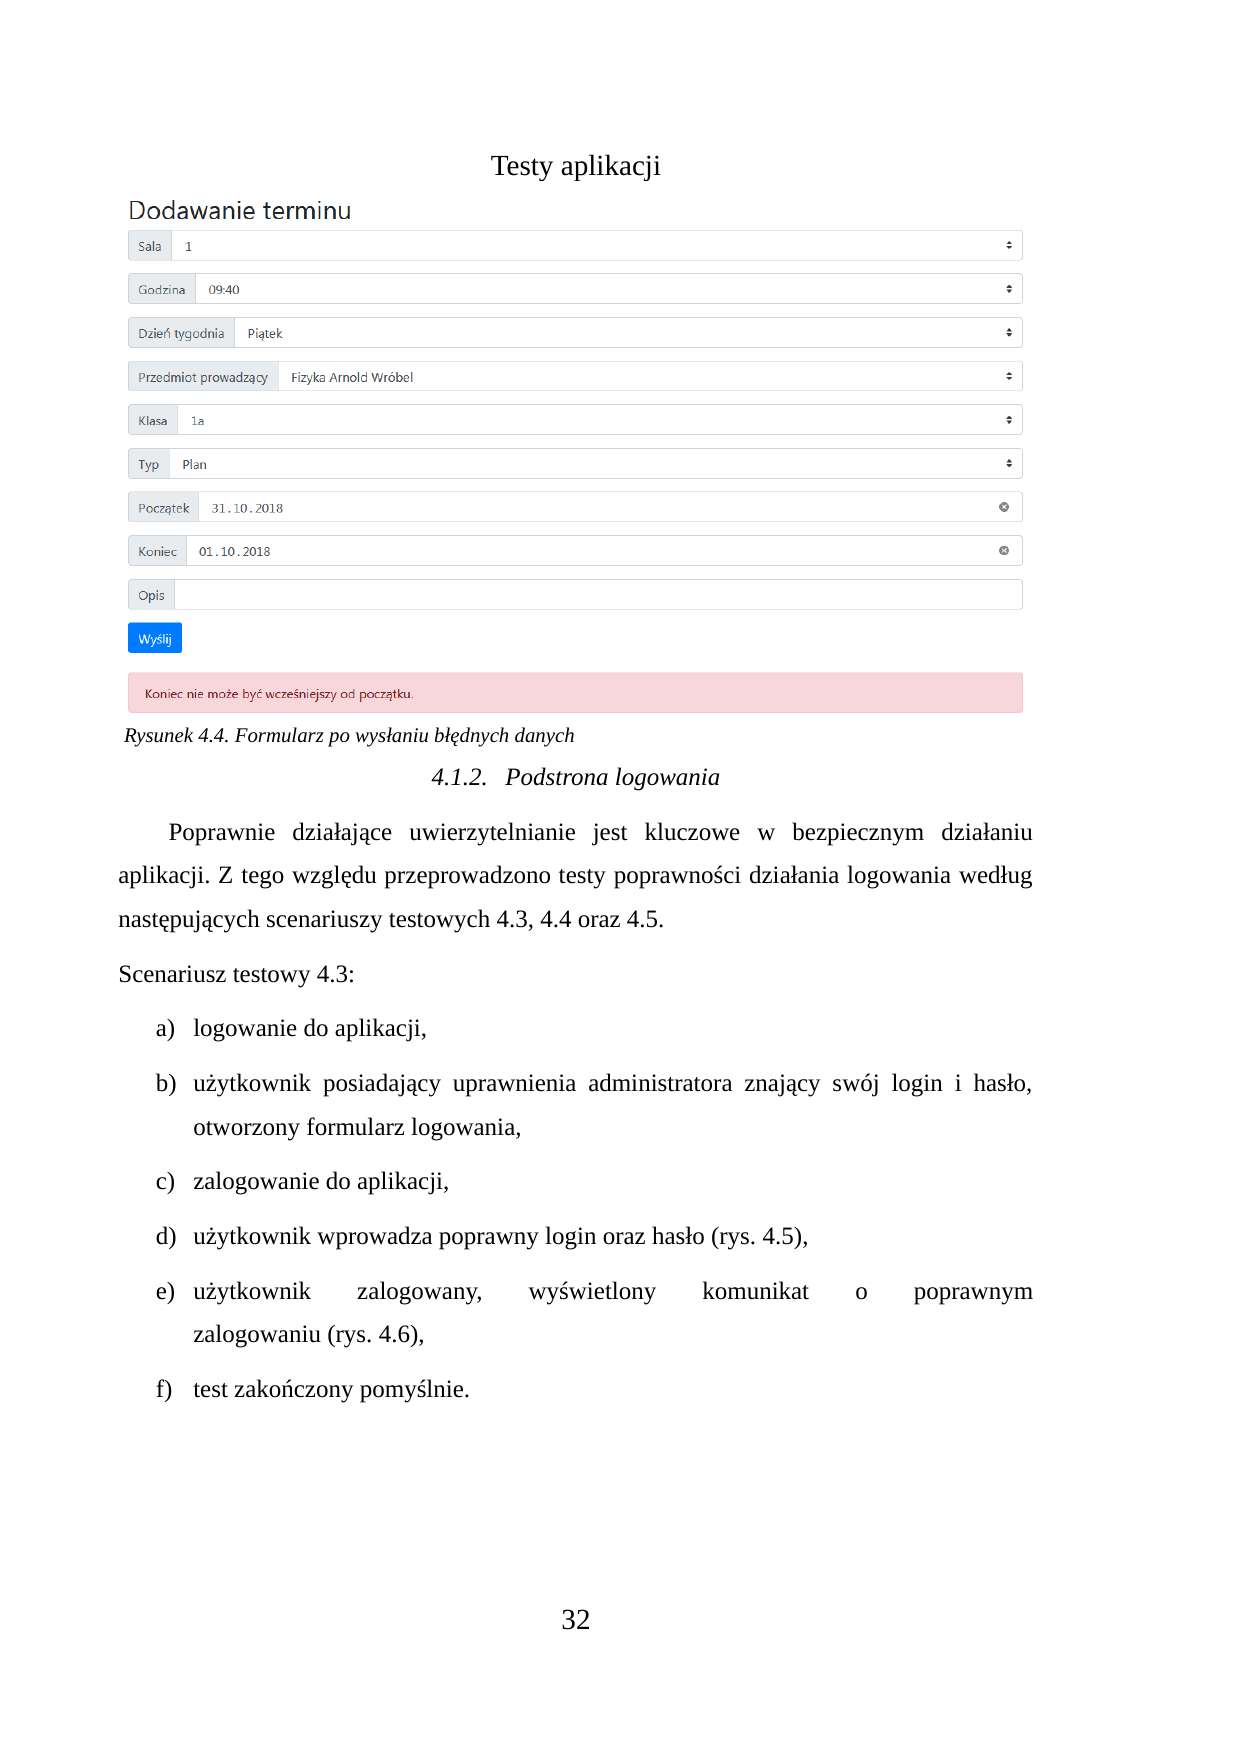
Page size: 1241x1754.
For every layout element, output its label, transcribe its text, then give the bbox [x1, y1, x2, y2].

text Poprawnie działające uwierzytelnianie jest kluczowe w bezpiecznym działaniu aplikacji. Z tego względu przeprowadzono testy poprawności działania logowania według następujących scenariuszy testowych 4.3, 4.4 oraz 4.5. [118, 817, 1033, 932]
list logowanie do aplikacji, [156, 1013, 1033, 1042]
picture [123, 193, 1028, 719]
list użytkownik posiadający uprawnienia administratora znający swój login i hasło, otworzony formularz logowania, [156, 1068, 1033, 1140]
list użytkownik zalogowany, wyświetlony komunikat o poprawnym zalogowaniu (rys. 4.6), [156, 1276, 1033, 1348]
list użytkownik wprowadza poprawny login oraz hasło (rys. 4.5), [156, 1221, 1033, 1250]
text Scenariusz testowy 4.3: [118, 959, 1033, 987]
subtitle Podstrona logowania [118, 762, 1033, 791]
list zalogowanie do aplikacji, [156, 1166, 1033, 1195]
text Rysunek 4.4. Formularz po wysłaniu błędnych danych [124, 719, 1028, 747]
list test zakończony pomyślnie. [156, 1374, 1033, 1403]
